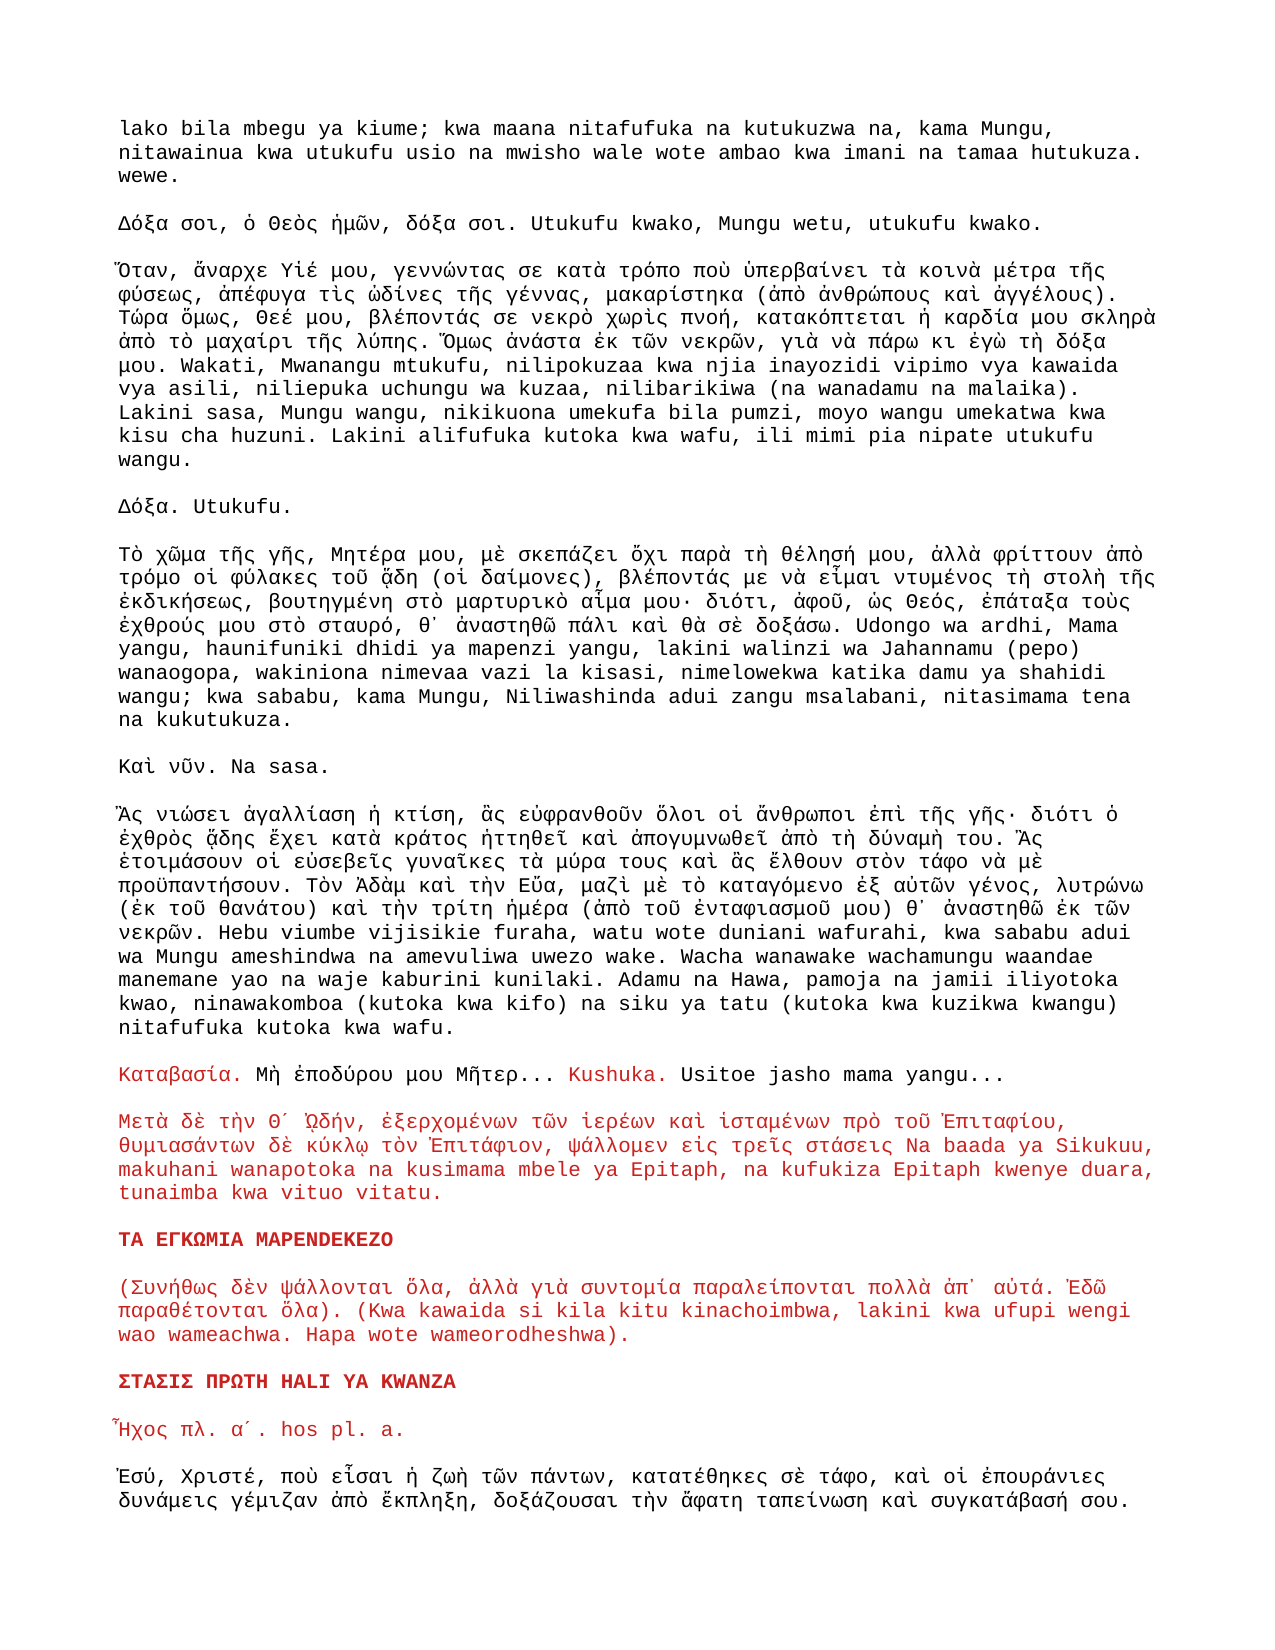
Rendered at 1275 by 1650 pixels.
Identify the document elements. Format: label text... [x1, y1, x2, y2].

text ΣΤΑΣΙΣ ΠΡΩΤΗ HALI YA KWANZA [118, 1371, 1157, 1395]
text Ἦχος πλ. α´. hos pl. a. [118, 1419, 1157, 1442]
text Καταβασία. Μὴ ἐποδύρου μου Μῆτερ... Kushuka. Usitoe jasho mama yangu... [118, 1064, 1157, 1088]
text lako bila mbegu ya kiume; kwa maana nitafufuka na kutukuzwa na, kama Mungu, nitawainua kwa utukufu usio na mwisho wale wote ambao kwa imani na tamaa hutukuza. wewe. [118, 118, 1157, 189]
text Καὶ νῦν. Na sasa. [118, 757, 1157, 780]
text Ὅταν, ἄναρχε Υἱέ μου, γεννώντας σε κατὰ τρόπο ποὺ ὑπερβαίνει τὰ κοινὰ μέτρα τῆς φύσεως, ἀπέφυγα τὶς ὠδίνες τῆς γέννας, μακαρίστηκα (ἀπὸ ἀνθρώπους καὶ ἀγγέλους). Τώρα ὅμως, Θεέ μου, βλέποντάς σε νεκρὸ χωρὶς πνοή, κατακόπτεται ἡ καρδία μου σκληρὰ ἀπὸ τὸ μαχαίρι τῆς λύπης. Ὅμως ἀνάστα ἐκ τῶν νεκρῶν, γιὰ νὰ πάρω κι ἐγὼ τὴ δόξα μου. Wakati, Mwanangu mtukufu, nilipokuzaa kwa njia inayozidi vipimo vya kawaida vya asili, niliepuka uchungu wa kuzaa, nilibarikiwa (na wanadamu na malaika). Lakini sasa, Mungu wangu, nikikuona umekufa bila pumzi, moyo wangu umekatwa kwa kisu cha huzuni. Lakini alifufuka kutoka kwa wafu, ili mimi pia nipate utukufu wangu. [118, 260, 1157, 473]
text Τὸ χῶμα τῆς γῆς, Μητέρα μου, μὲ σκεπάζει ὄχι παρὰ τὴ θέλησή μου, ἀλλὰ φρίττουν ἀπὸ τρόμο οἱ φύλακες τοῦ ᾅδη (οἱ δαίμονες), βλέποντάς με νὰ εἶμαι ντυμένος τὴ στολὴ τῆς ἐκδικήσεως, βουτηγμένη στὸ μαρτυρικὸ αἷμα μου· διότι, ἀφοῦ, ὡς Θεός, ἐπάταξα τοὺς ἐχθρούς μου στὸ σταυρό, θ᾿ ἀναστηθῶ πάλι καὶ θὰ σὲ δοξάσω. Udongo wa ardhi, Mama yangu, haunifuniki dhidi ya mapenzi yangu, lakini walinzi wa Jahannamu (pepo) wanaogopa, wakiniona nimevaa vazi la kisasi, nimelowekwa katika damu ya shahidi wangu; kwa sababu, kama Mungu, Niliwashinda adui zangu msalabani, nitasimama tena na kukutukuza. [118, 544, 1157, 733]
text ΤΑ ΕΓΚΩΜΙΑ MAPENDEKEZO [118, 1229, 1157, 1253]
text Δόξα. Utukufu. [118, 496, 1157, 520]
text Δόξα σοι, ὁ Θεὸς ἡμῶν, δόξα σοι. Utukufu kwako, Mungu wetu, utukufu kwako. [118, 213, 1157, 236]
text Μετὰ δὲ τὴν Θ´ ᾨδήν, ἐξερχομένων τῶν ἱερέων καὶ ἱσταμένων πρὸ τοῦ Ἐπιταφίου, θυμιασάντων δὲ κύκλῳ τὸν Ἐπιτάφιον, ψάλλομεν εἰς τρεῖς στάσεις Na baada ya Sikukuu, makuhani wanapotoka na kusimama mbele ya Epitaph, na kufukiza Epitaph kwenye duara, tunaimba kwa vituo vitatu. [118, 1111, 1157, 1206]
text Ἂς νιώσει ἀγαλλίαση ἡ κτίση, ἂς εὐφρανθοῦν ὅλοι οἱ ἄνθρωποι ἐπὶ τῆς γῆς· διότι ὁ ἐχθρὸς ᾅδης ἔχει κατὰ κράτος ἡττηθεῖ καὶ ἀπογυμνωθεῖ ἀπὸ τὴ δύναμὴ του. Ἂς ἑτοιμάσουν οἱ εὐσεβεῖς γυναῖκες τὰ μύρα τους καὶ ἂς ἔλθουν στὸν τάφο νὰ μὲ προϋπαντήσουν. Τὸν Ἀδὰμ καὶ τὴν Εὔα, μαζὶ μὲ τὸ καταγόμενο ἐξ αὐτῶν γένος, λυτρώνω (ἐκ τοῦ θανάτου) καὶ τὴν τρίτη ἡμέρα (ἀπὸ τοῦ ἐνταφιασμοῦ μου) θ᾿ ἀναστηθῶ ἐκ τῶν νεκρῶν. Hebu viumbe vijisikie furaha, watu wote duniani wafurahi, kwa sababu adui wa Mungu ameshindwa na amevuliwa uwezo wake. Wacha wanawake wachamungu waandae manemane yao na waje kaburini kunilaki. Adamu na Hawa, pamoja na jamii iliyotoka kwao, ninawakomboa (kutoka kwa kifo) na siku ya tatu (kutoka kwa kuzikwa kwangu) nitafufuka kutoka kwa wafu. [118, 804, 1157, 1040]
text Ἐσύ, Χριστέ, ποὺ εἶσαι ἡ ζωὴ τῶν πάντων, κατατέθηκες σὲ τάφο, καὶ οἱ ἐπουράνιες δυνάμεις γέμιζαν ἀπὸ ἔκπληξη, δοξάζουσαι τὴν ἄφατη ταπείνωση καὶ συγκατάβασή σου. [118, 1466, 1157, 1513]
text (Συνήθως δὲν ψάλλονται ὅλα, ἀλλὰ γιὰ συντομία παραλείπονται πολλὰ ἀπ᾿ αὐτά. Ἐδῶ παραθέτονται ὅλα). (Kwa kawaida si kila kitu kinachoimbwa, lakini kwa ufupi wengi wao wameachwa. Hapa wote wameorodheshwa). [118, 1277, 1157, 1348]
